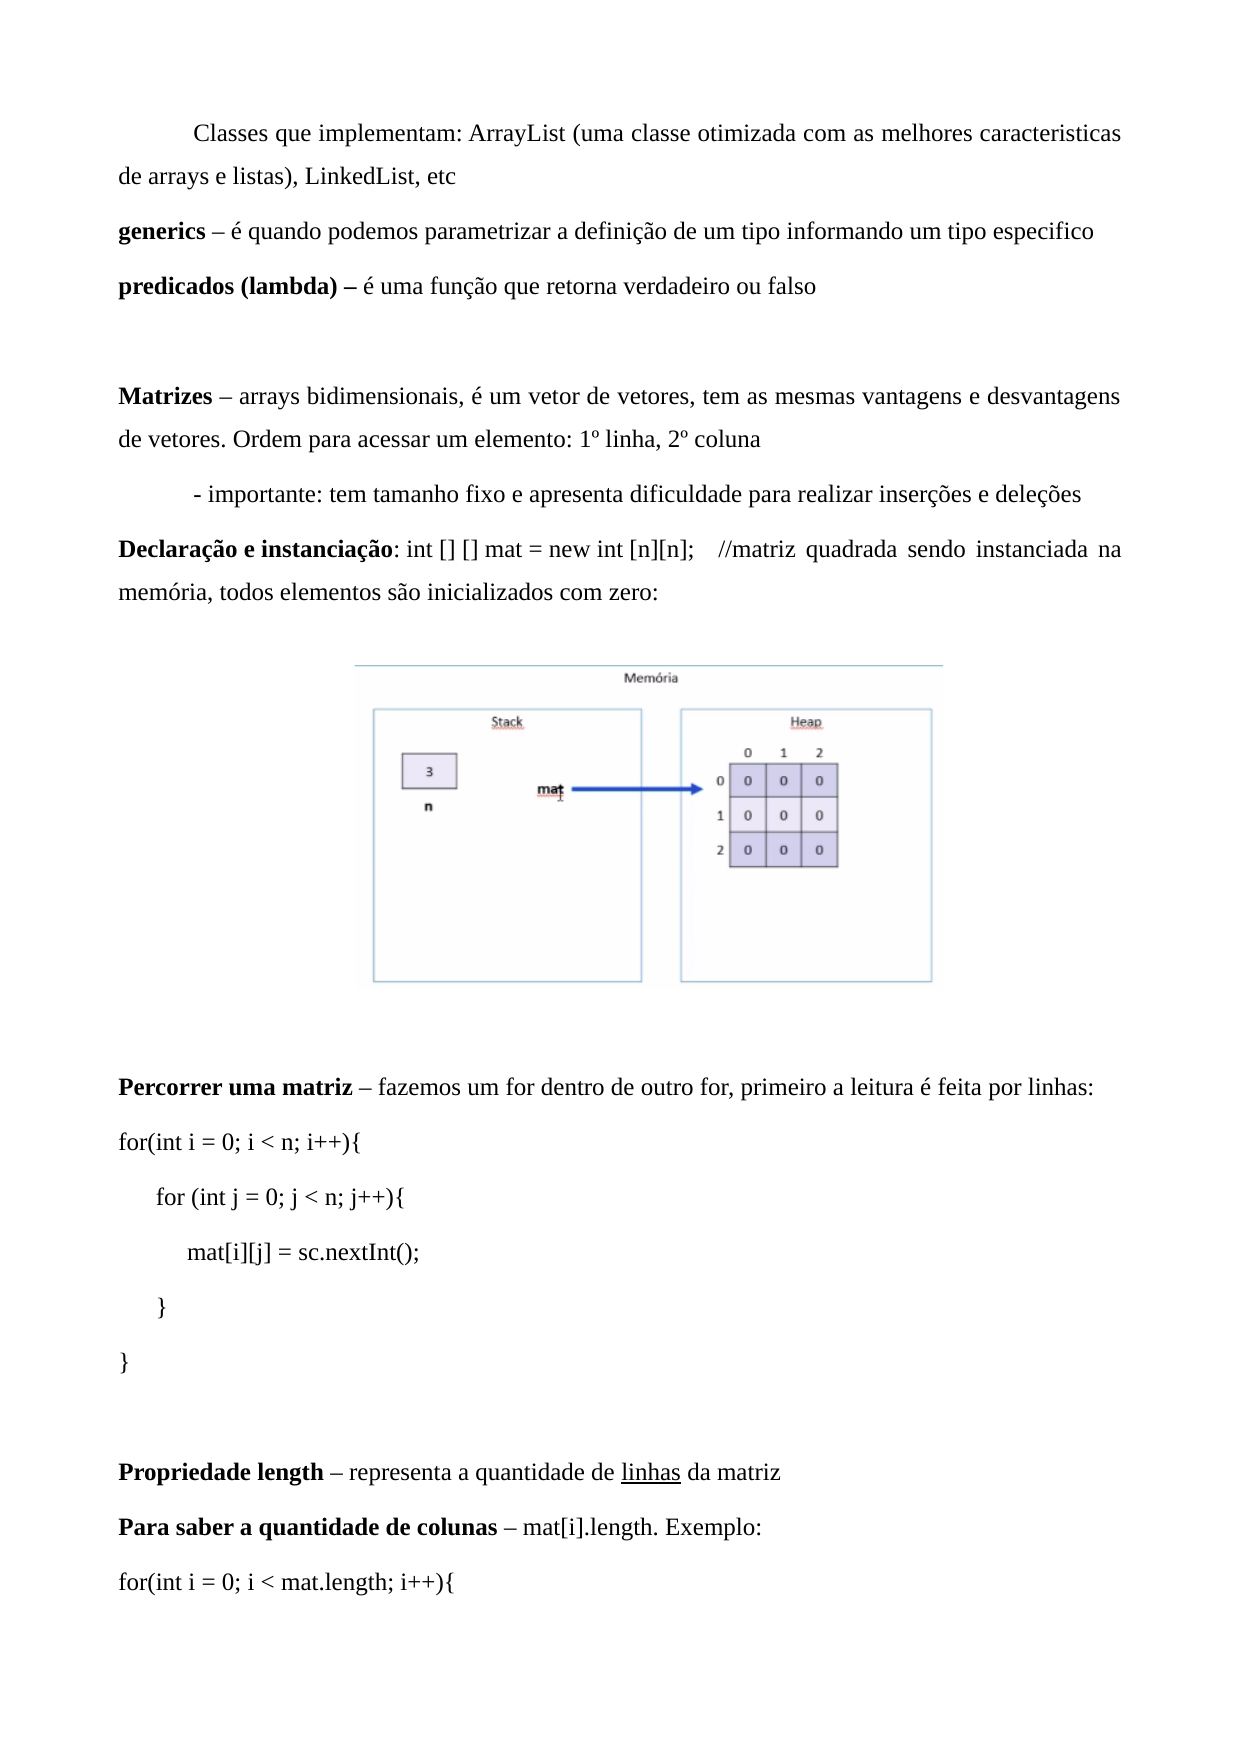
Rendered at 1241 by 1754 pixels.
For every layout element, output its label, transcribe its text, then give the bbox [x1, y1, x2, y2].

picture [354, 665, 944, 990]
text } [118, 1292, 1122, 1321]
text for (int j = 0; j < n; j++){ [118, 1182, 1122, 1211]
text generics – é quando podemos parametrizar a definição de um tipo informando um tipo especifico [118, 216, 1122, 245]
text - importante: tem tamanho fixo e apresenta dificuldade para realizar inserções e deleções [118, 479, 1122, 508]
text Percorrer uma matriz – fazemos um for dentro de outro for, primeiro a leitura é feita por linhas: [118, 1072, 1122, 1101]
text Para saber a quantidade de colunas – mat[i].length. Exemplo: [118, 1512, 1122, 1541]
text Classes que implementam: ArrayList (uma classe otimizada com as melhores caracteristicas de arrays e listas), LinkedList, etc [118, 118, 1122, 190]
text for(int i = 0; i < n; i++){ [118, 1127, 1122, 1156]
text Matrizes – arrays bidimensionais, é um vetor de vetores, tem as mesmas vantagens e desvantagens de vetores. Ordem para acessar um elemento: 1º linha, 2º coluna [118, 381, 1122, 453]
text } [118, 1347, 1122, 1376]
text Declaração e instanciação: int [] [] mat = new int [n][n]; //matriz quadrada sendo instanciada na memória, todos elementos são inicializados com zero: [118, 534, 1122, 606]
text Propriedade length – representa a quantidade de linhas da matriz [118, 1457, 1122, 1486]
text predicados (lambda) – é uma função que retorna verdadeiro ou falso [118, 271, 1122, 300]
text mat[i][j] = sc.nextInt(); [118, 1237, 1122, 1266]
text for(int i = 0; i < mat.length; i++){ [118, 1567, 1122, 1596]
